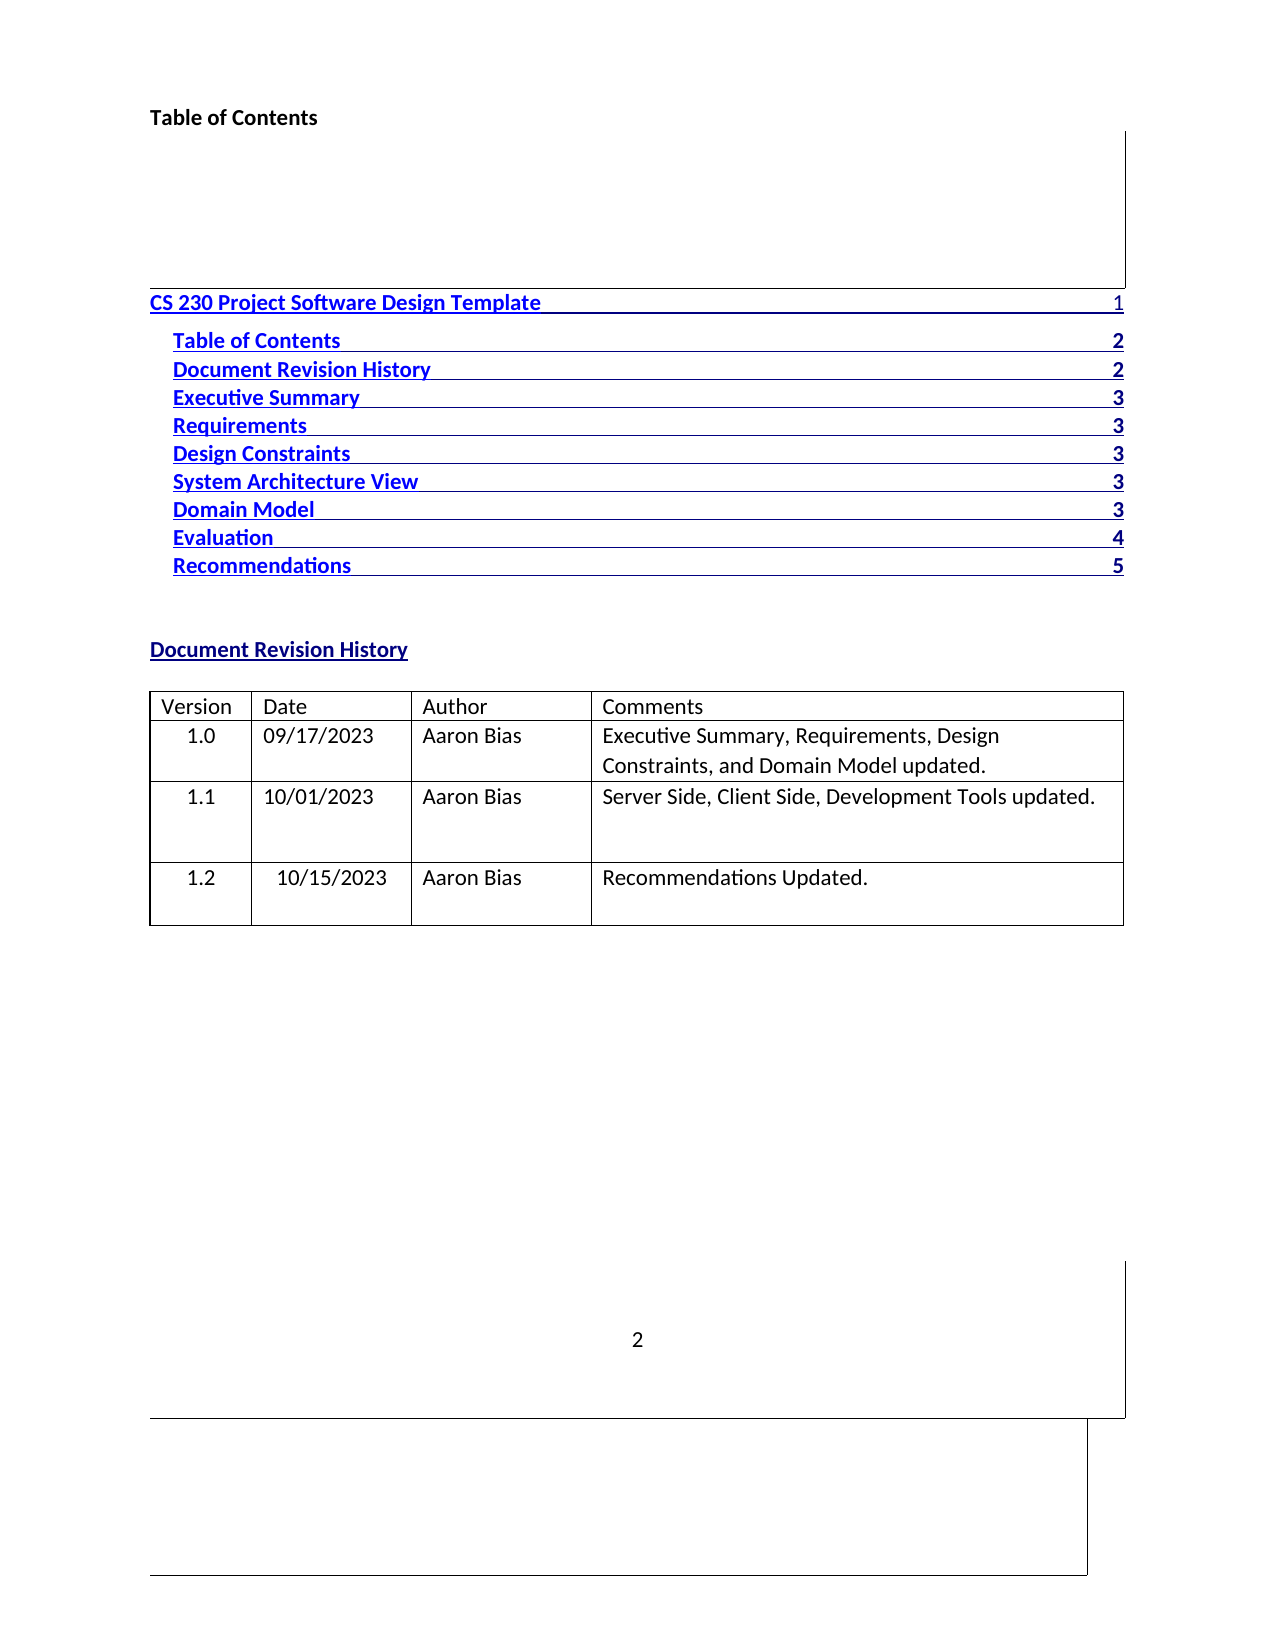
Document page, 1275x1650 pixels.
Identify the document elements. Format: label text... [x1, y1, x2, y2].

table_cell 1.1 [151, 782, 251, 862]
table_cell Aaron Bias [412, 721, 591, 781]
text Document Revision History 2 [173, 355, 1125, 383]
table_cell 10/15/2023 [252, 863, 411, 924]
text System Architecture View 3 [173, 467, 1125, 495]
table_cell 1.2 [151, 863, 251, 924]
table_cell Aaron Bias [412, 782, 591, 862]
table_cell 10/01/2023 [252, 782, 411, 862]
table_cell Executive Summary, Requirements, Design Constraints, and Domain Model updated. [592, 721, 1123, 781]
table_header Author [412, 692, 591, 720]
table_header Version [151, 692, 251, 720]
text CS 230 Project Software Design Template 1 [150, 288, 1125, 316]
subtitle Table of Contents [150, 103, 1125, 131]
table_cell Recommendations Updated. [592, 863, 1123, 924]
text Domain Model 3 [173, 495, 1125, 523]
text Requirements 3 [173, 411, 1125, 439]
text Table of Contents 2 [173, 327, 1125, 355]
text Executive Summary 3 [173, 383, 1125, 411]
table_cell 1.0 [151, 721, 251, 781]
table_header Comments [592, 692, 1123, 720]
table_cell Server Side, Client Side, Development Tools updated. [592, 782, 1123, 862]
table_cell 09/17/2023 [252, 721, 411, 781]
text Evaluation 4 [173, 523, 1125, 551]
table_cell Aaron Bias [412, 863, 591, 924]
subtitle Document Revision History [150, 635, 1125, 663]
text Design Constraints 3 [173, 439, 1125, 467]
table_header Date [252, 692, 411, 720]
text Recommendations 5 [173, 551, 1125, 579]
